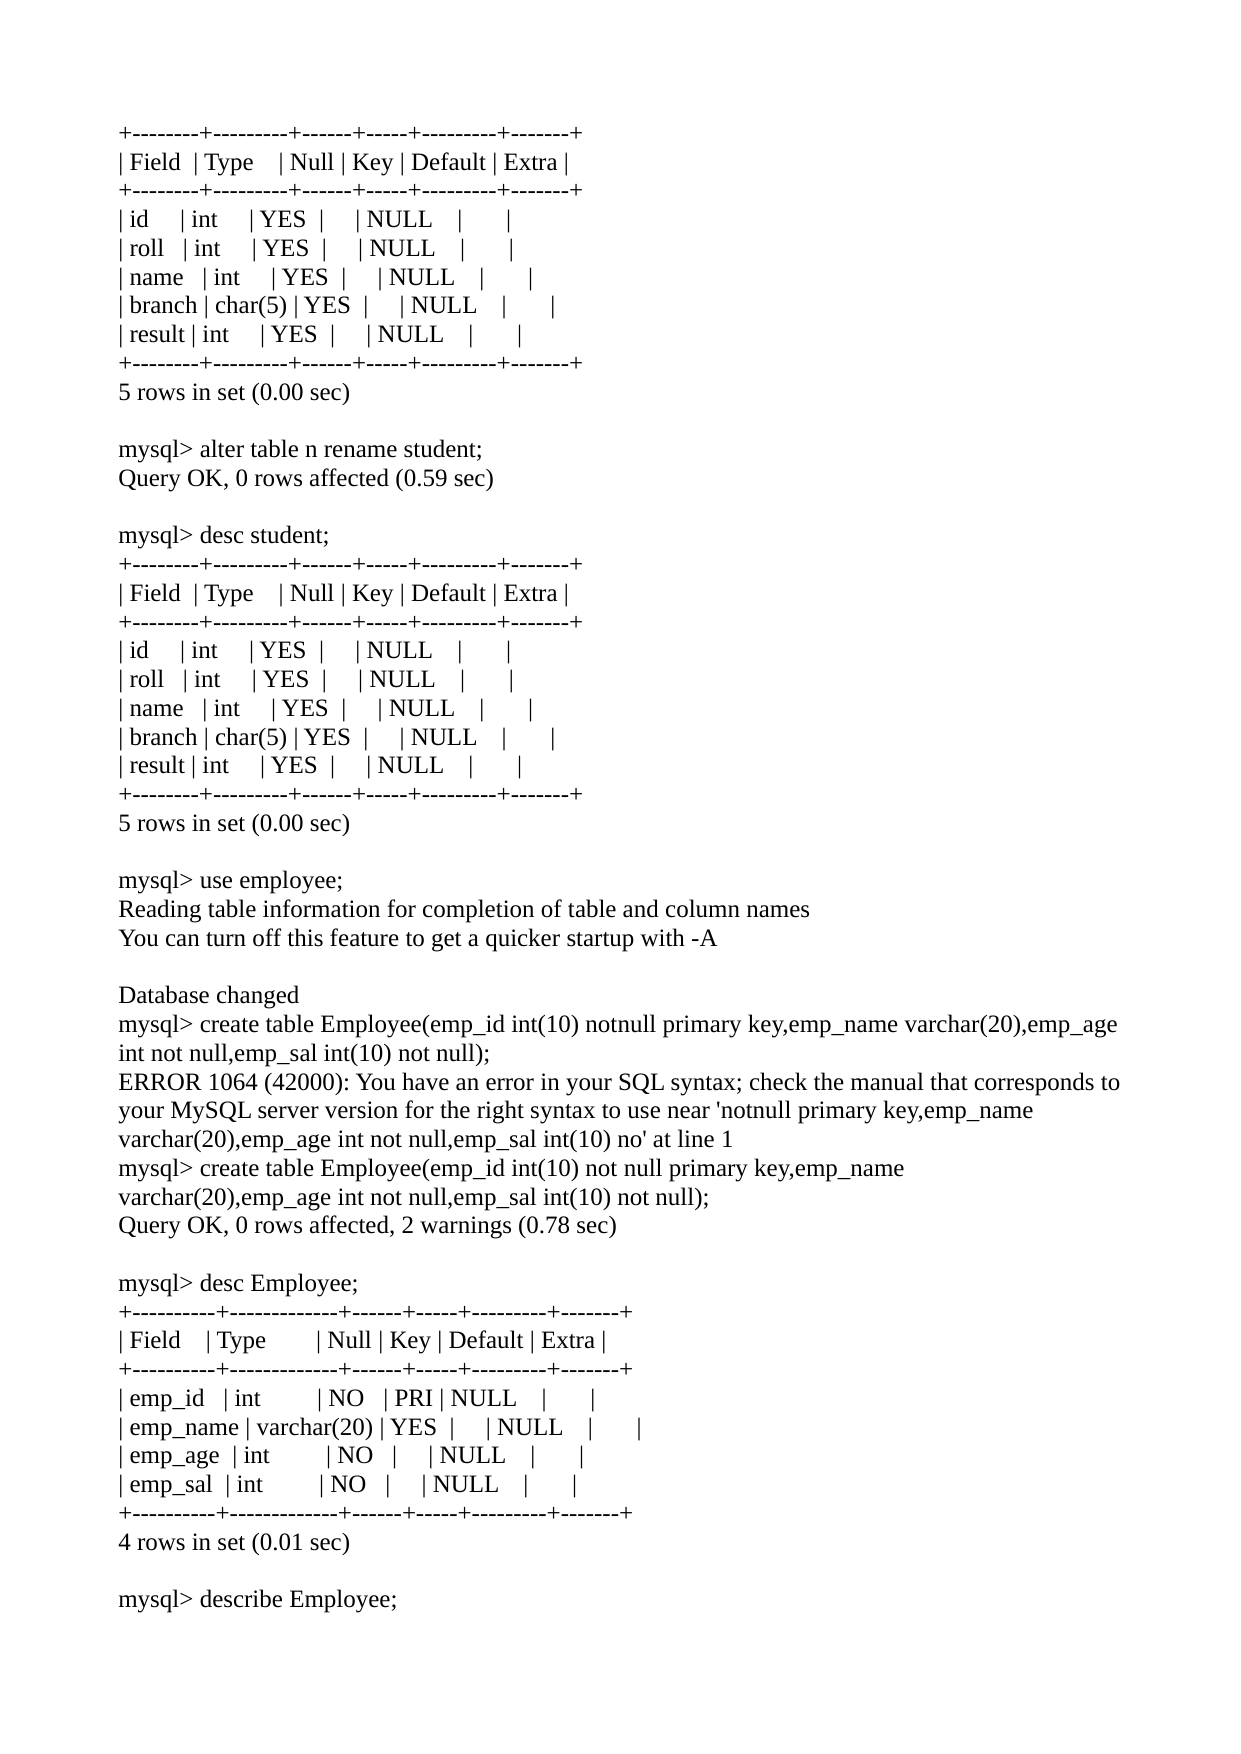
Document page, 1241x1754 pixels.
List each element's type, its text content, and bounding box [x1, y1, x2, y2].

text Query OK, 0 rows affected, 2 warnings (0.78 sec) [118, 1211, 1122, 1239]
text | result | int | YES | | NULL | | [118, 751, 1122, 779]
text | id | int | YES | | NULL | | [118, 204, 1122, 233]
text | result | int | YES | | NULL | | [118, 319, 1122, 348]
text mysql> describe Employee; [118, 1584, 1122, 1613]
text | Field | Type | Null | Key | Default | Extra | [118, 578, 1122, 607]
text +--------+---------+------+-----+---------+-------+ [118, 549, 1122, 578]
text | emp_name | varchar(20) | YES | | NULL | | [118, 1412, 1122, 1441]
text | Field | Type | Null | Key | Default | Extra | [118, 1326, 1122, 1354]
text | roll | int | YES | | NULL | | [118, 233, 1122, 262]
text | Field | Type | Null | Key | Default | Extra | [118, 147, 1122, 176]
text +----------+-------------+------+-----+---------+-------+ [118, 1354, 1122, 1383]
text | name | int | YES | | NULL | | [118, 262, 1122, 291]
text | branch | char(5) | YES | | NULL | | [118, 291, 1122, 319]
text +--------+---------+------+-----+---------+-------+ [118, 348, 1122, 377]
text +--------+---------+------+-----+---------+-------+ [118, 176, 1122, 204]
text Query OK, 0 rows affected (0.59 sec) [118, 463, 1122, 492]
text +--------+---------+------+-----+---------+-------+ [118, 607, 1122, 636]
text | roll | int | YES | | NULL | | [118, 664, 1122, 693]
text mysql> alter table n rename student; [118, 434, 1122, 463]
text mysql> create table Employee(emp_id int(10) not null primary key,emp_name varchar(20),emp_age int not null,emp_sal int(10) not null); [118, 1153, 1122, 1211]
text | emp_sal | int | NO | | NULL | | [118, 1469, 1122, 1498]
text 5 rows in set (0.00 sec) [118, 377, 1122, 406]
text +----------+-------------+------+-----+---------+-------+ [118, 1498, 1122, 1527]
text mysql> use employee; [118, 866, 1122, 894]
text ERROR 1064 (42000): You have an error in your SQL syntax; check the manual that corresponds to your MySQL server version for the right syntax to use near 'notnull primary key,emp_name varchar(20),emp_age int not null,emp_sal int(10) no' at line 1 [118, 1067, 1122, 1153]
text | branch | char(5) | YES | | NULL | | [118, 722, 1122, 751]
text mysql> create table Employee(emp_id int(10) notnull primary key,emp_name varchar(20),emp_age int not null,emp_sal int(10) not null); [118, 1009, 1122, 1067]
text mysql> desc student; [118, 521, 1122, 549]
text +----------+-------------+------+-----+---------+-------+ [118, 1297, 1122, 1326]
text 5 rows in set (0.00 sec) [118, 808, 1122, 837]
text | id | int | YES | | NULL | | [118, 636, 1122, 664]
text 4 rows in set (0.01 sec) [118, 1527, 1122, 1556]
text Database changed [118, 981, 1122, 1009]
text | emp_age | int | NO | | NULL | | [118, 1441, 1122, 1469]
text +--------+---------+------+-----+---------+-------+ [118, 779, 1122, 808]
text | name | int | YES | | NULL | | [118, 693, 1122, 722]
text Reading table information for completion of table and column names [118, 894, 1122, 923]
text mysql> desc Employee; [118, 1268, 1122, 1297]
text +--------+---------+------+-----+---------+-------+ [118, 118, 1122, 147]
text | emp_id | int | NO | PRI | NULL | | [118, 1383, 1122, 1412]
text You can turn off this feature to get a quicker startup with -A [118, 923, 1122, 952]
